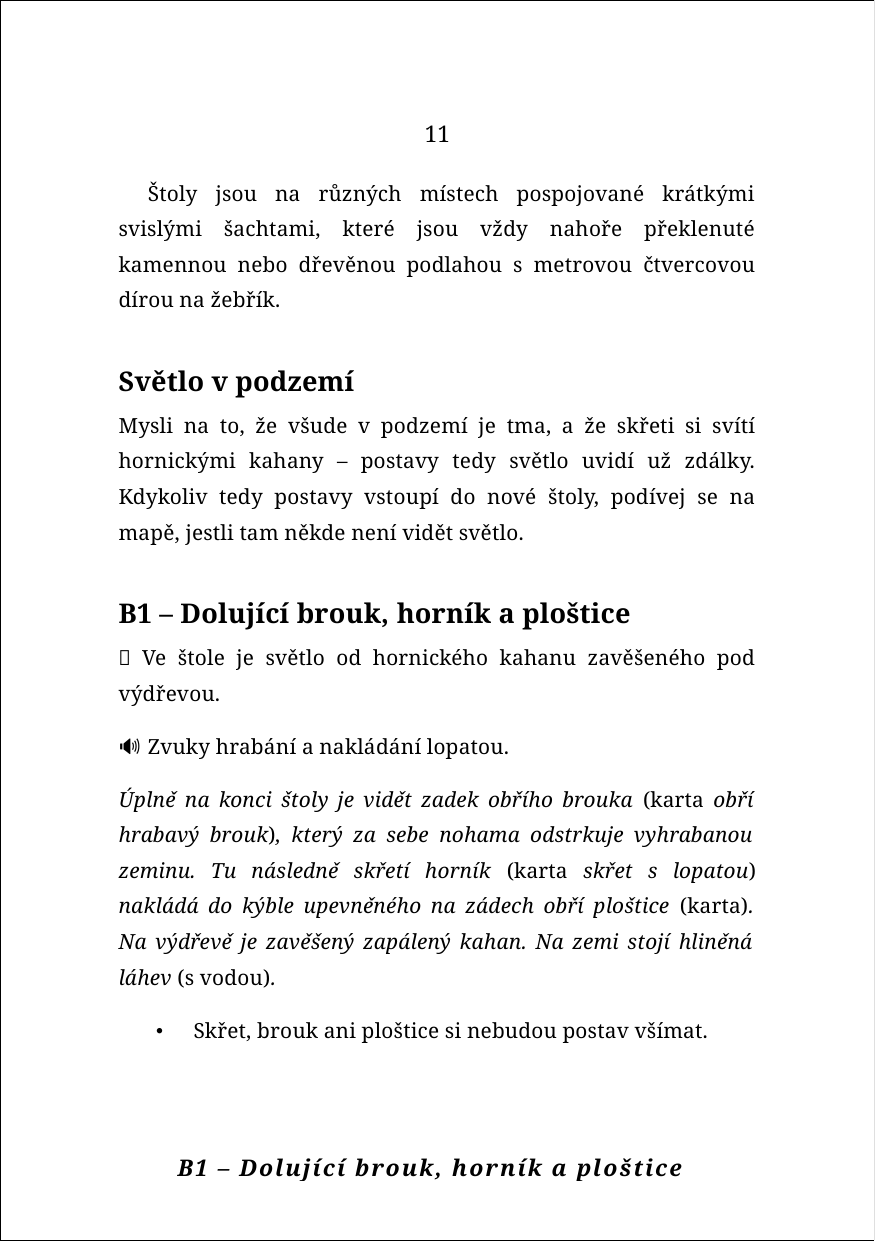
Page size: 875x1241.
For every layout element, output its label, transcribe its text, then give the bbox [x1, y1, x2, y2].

text 💡 Ve štole je světlo od hornického kahanu zavěšeného pod výdřevou. [118, 643, 756, 707]
text 🔊 Zvuky hrabání a nakládání lopatou. [118, 732, 756, 760]
text Štoly jsou na různých místech pospojované krátkými svislými šachtami, které jsou vždy nahoře překlenuté kamennou nebo dřevěnou podlahou s metrovou čtvercovou dírou na žebřík. [118, 179, 756, 314]
subtitle Světlo v podzemí [118, 362, 756, 399]
list Skřet, brouk ani ploštice si nebudou postav všímat. [156, 1016, 756, 1044]
subtitle B1 – Dolující brouk, horník a ploštice [118, 594, 756, 631]
text Mysli na to, že všude v podzemí je tma, a že skřeti si svítí hornickými kahany – postavy tedy světlo uvidí už zdálky. Kdykoliv tedy postavy vstoupí do nové štoly, podívej se na mapě, jestli tam někde není vidět světlo. [118, 411, 756, 546]
text Úplně na konci štoly je vidět zadek obřího brouka (karta obří hrabavý brouk), který za sebe nohama odstrkuje vyhrabanou zeminu. Tu následně skřetí horník (karta skřet s lopatou) nakládá do kýble upevněného na zádech obří ploštice (karta). Na výdřevě je zavěšený zapálený kahan. Na zemi stojí hliněná láhev (s vodou). [118, 785, 756, 991]
